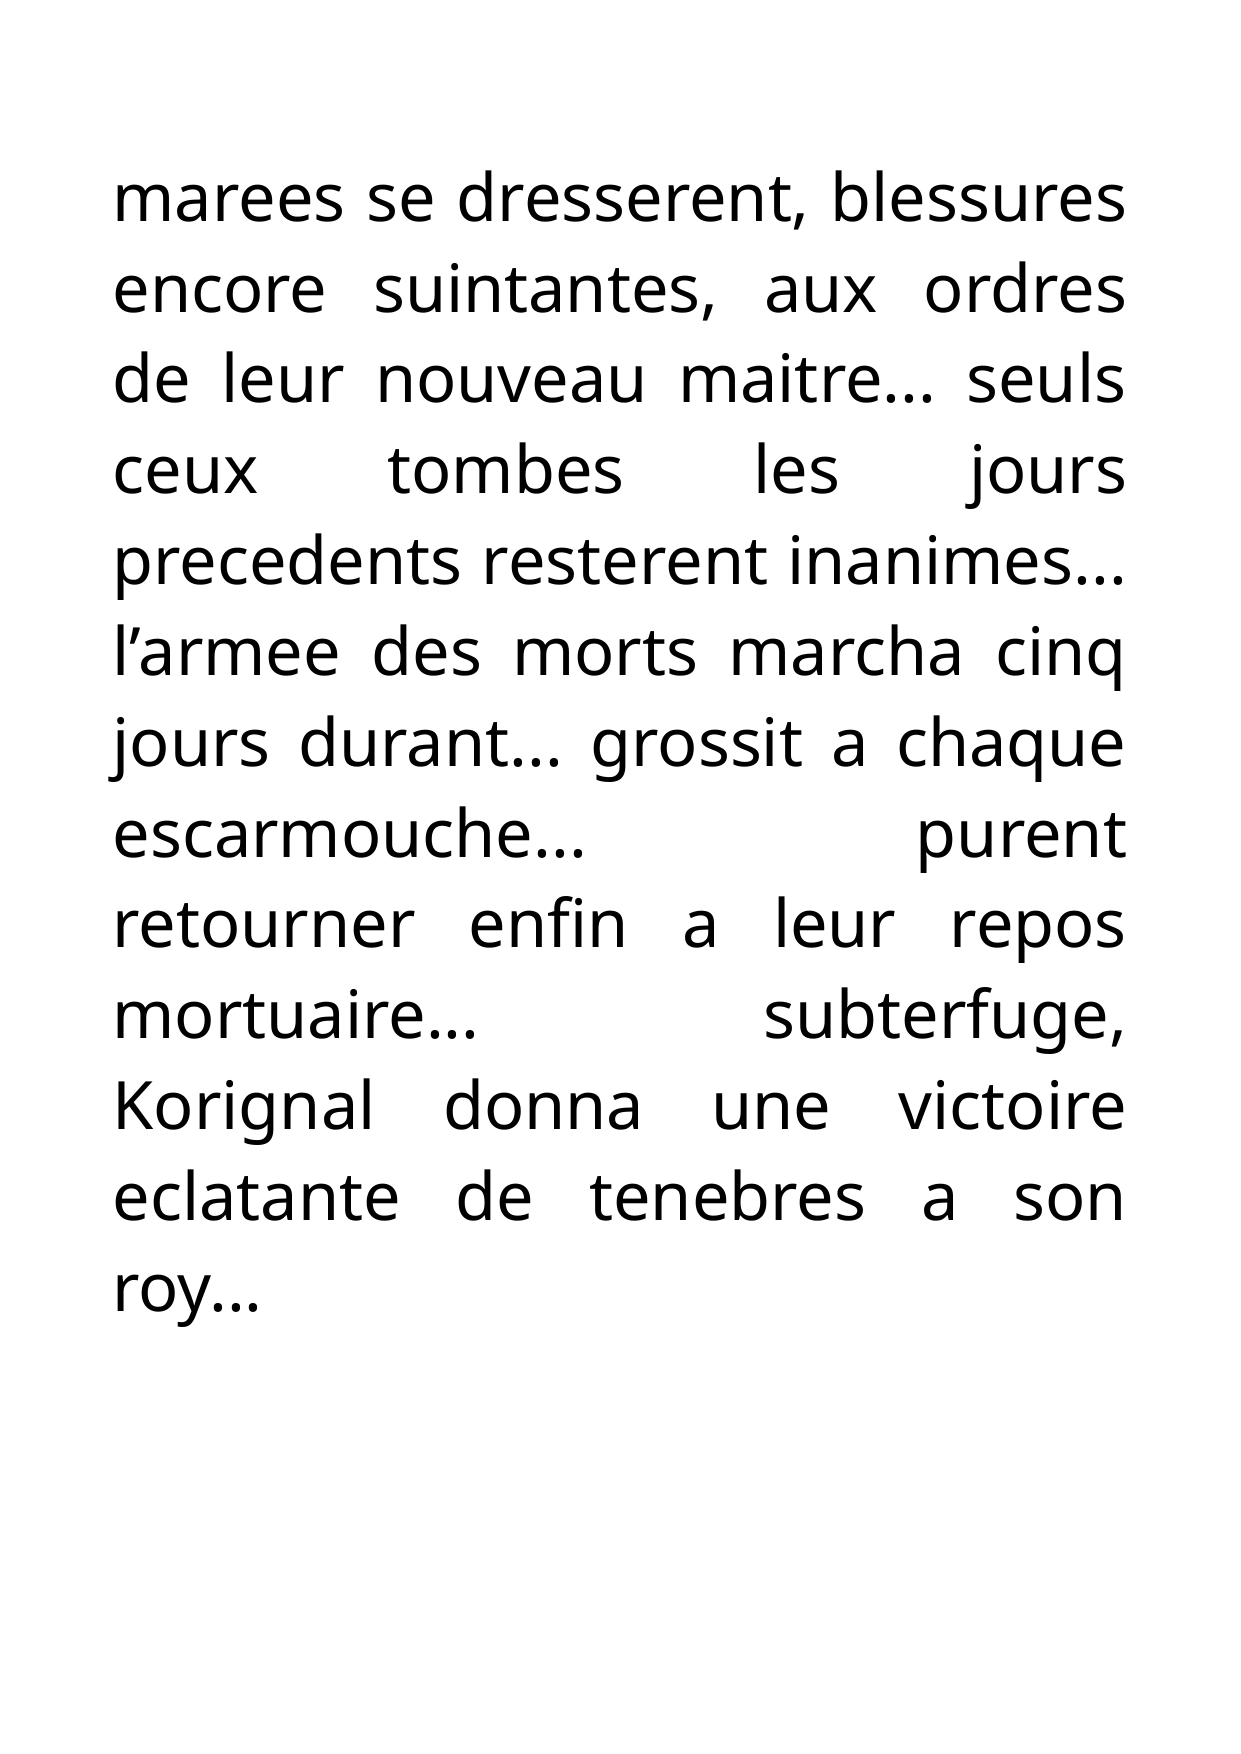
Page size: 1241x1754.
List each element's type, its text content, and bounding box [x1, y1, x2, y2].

text marees se dresserent, blessures encore suintantes, aux ordres de leur nouveau maitre... seuls ceux tombes les jours precedents resterent inanimes... l’armee des morts marcha cinq jours durant... grossit a chaque escarmouche... purent retourner enfin a leur repos mortuaire... subterfuge, Korignal donna une victoire eclatante de tenebres a son roy... [112, 150, 1128, 1331]
